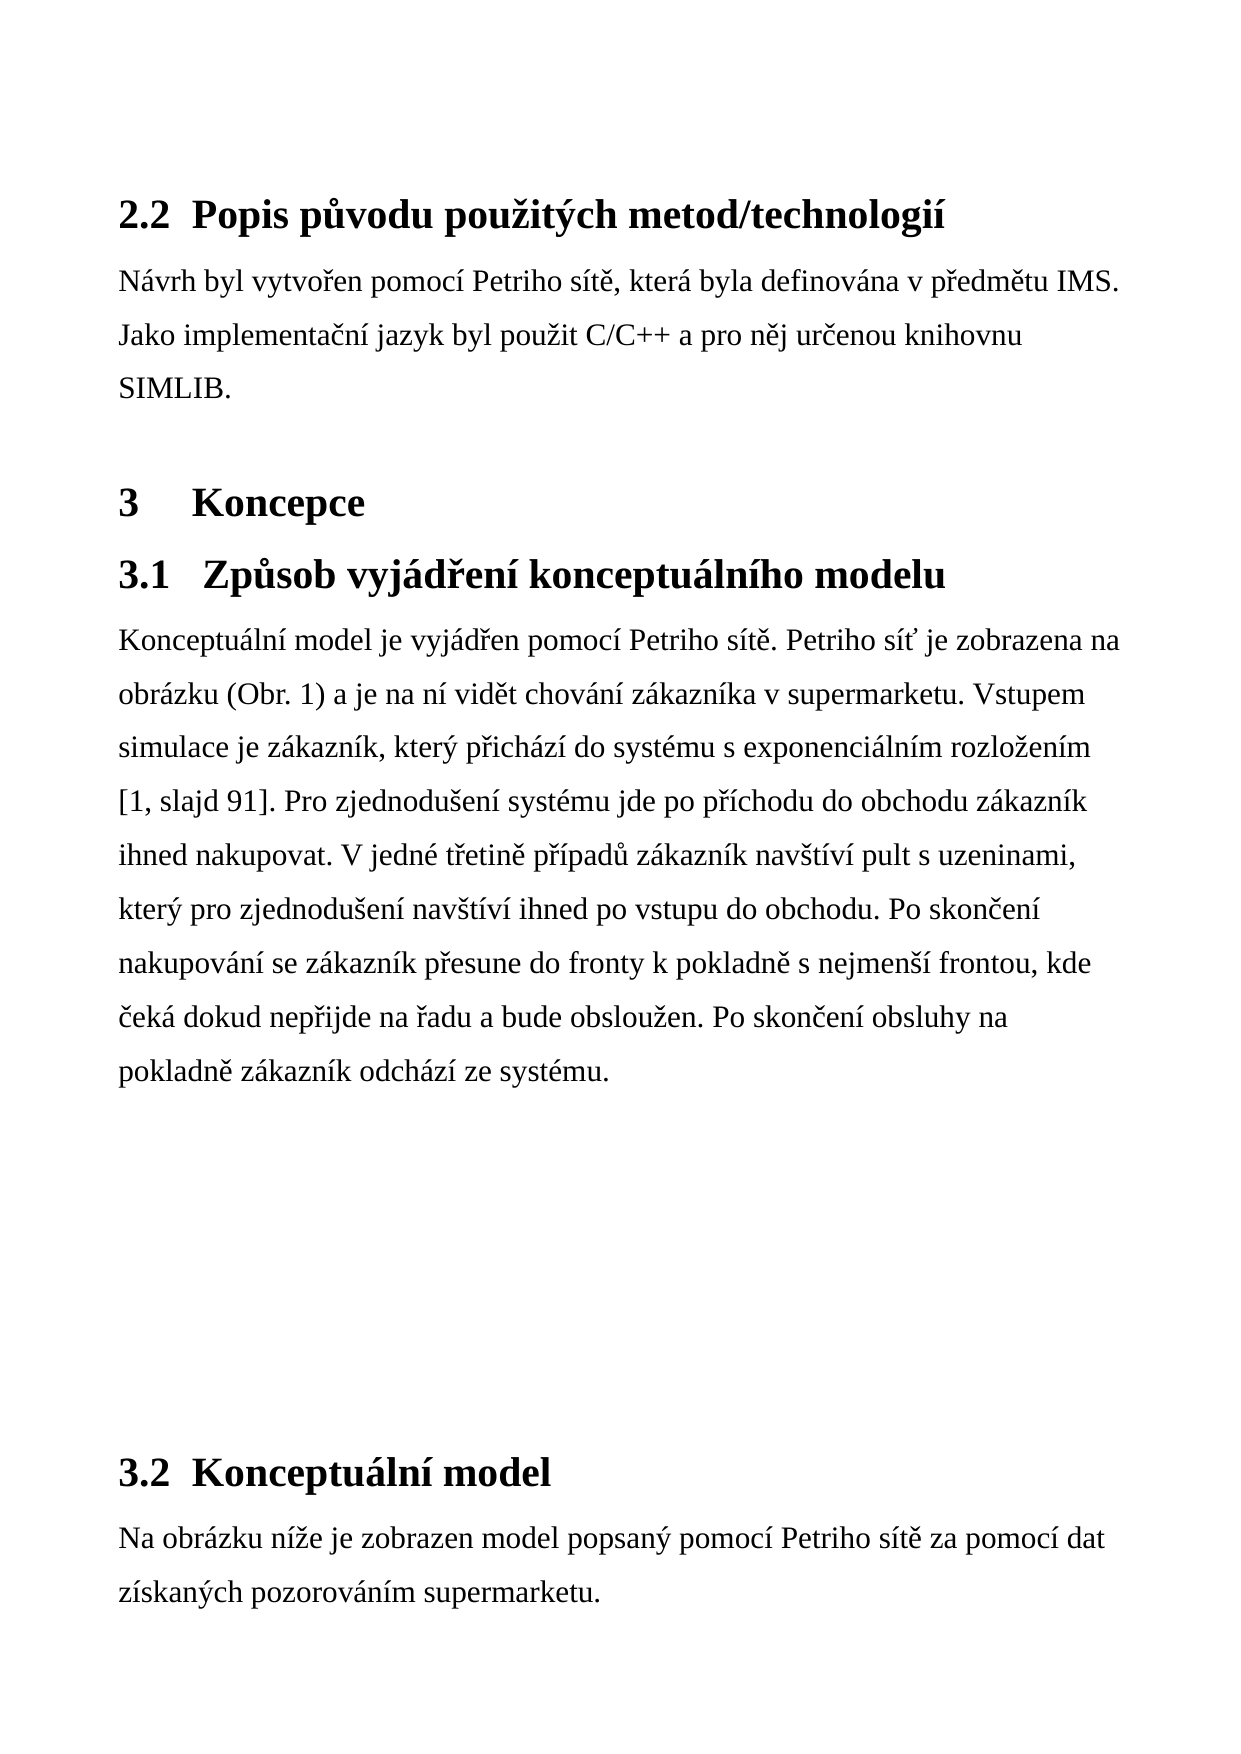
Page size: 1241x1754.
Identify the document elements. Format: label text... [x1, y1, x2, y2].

text 3 Koncepce [118, 477, 1122, 525]
text 2.2 Popis původu použitých metod/technologií [118, 190, 1122, 238]
text Návrh byl vytvořen pomocí Petriho sítě, která byla definována v předmětu IMS. Jako implementační jazyk byl použit C/C++ a pro něj určenou knihovnu SIMLIB. [118, 262, 1122, 406]
text Konceptuální model je vyjádřen pomocí Petriho sítě. Petriho síť je zobrazena na obrázku (Obr. 1) a je na ní vidět chování zákazníka v supermarketu. Vstupem simulace je zákazník, který přichází do systému s exponenciálním rozložením [1, slajd 91]. Pro zjednodušení systému jde po příchodu do obchodu zákazník ihned nakupovat. V jedné třetině případů zákazník navštíví pult s uzeninami, který pro zjednodušení navštíví ihned po vstupu do obchodu. Po skončení nakupování se zákazník přesune do fronty k pokladně s nejmenší frontou, kde čeká dokud nepřijde na řadu a bude obsloužen. Po skončení obsluhy na pokladně zákazník odchází ze systému. [118, 621, 1122, 1088]
text 3.1 Způsob vyjádření konceptuálního modelu [118, 549, 1122, 597]
text 3.2 Konceptuální model [118, 1447, 1122, 1495]
text Na obrázku níže je zobrazen model popsaný pomocí Petriho sítě za pomocí dat získaných pozorováním supermarketu. [118, 1519, 1122, 1609]
